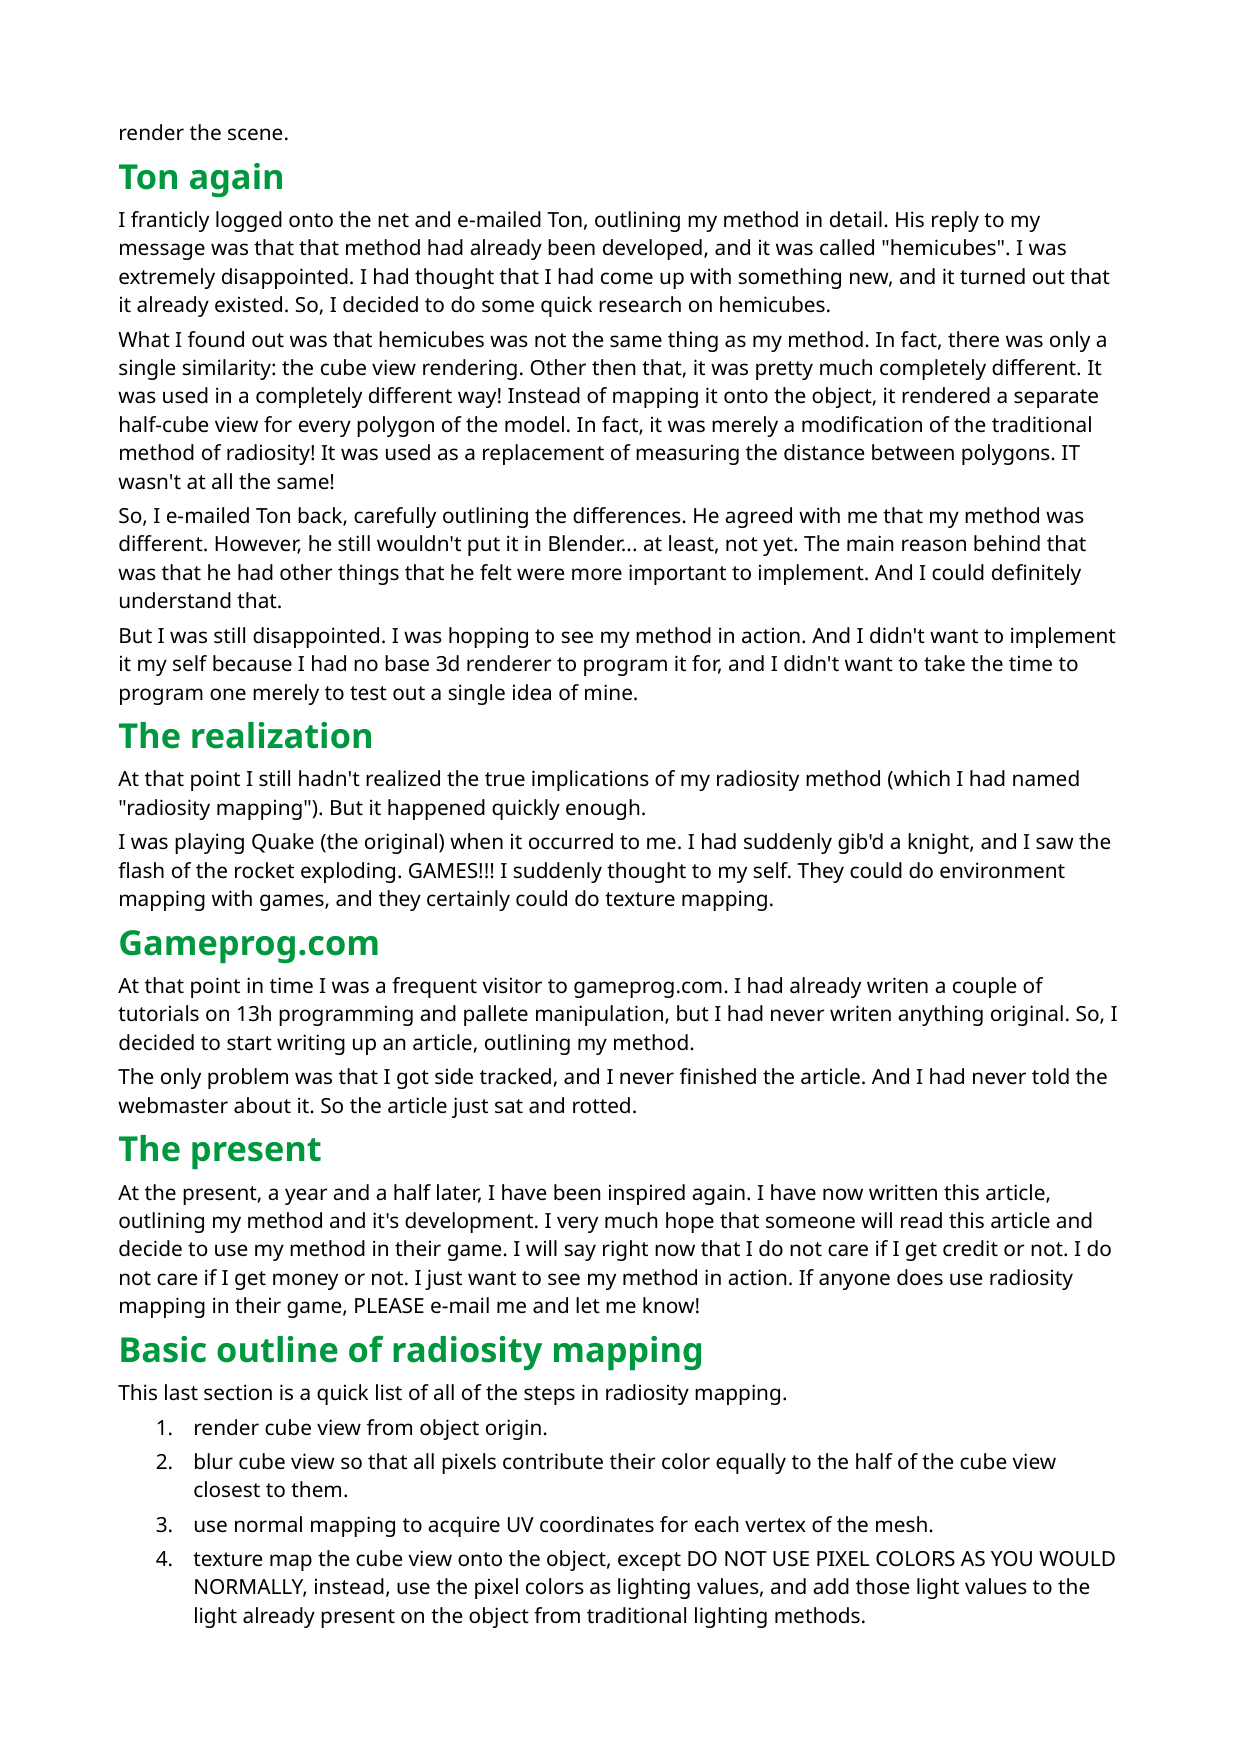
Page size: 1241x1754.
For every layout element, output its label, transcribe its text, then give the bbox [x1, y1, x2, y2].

text This last section is a quick list of all of the steps in radiosity mapping. [118, 1378, 1122, 1407]
text I was playing Quake (the original) when it occurred to me. I had suddenly gib'd a knight, and I saw the flash of the rocket exploding. GAMES!!! I suddenly thought to my self. They could do environment mapping with games, and they certainly could do texture mapping. [118, 827, 1122, 913]
text I franticly logged onto the net and e-mailed Ton, outlining my method in detail. His reply to my message was that that method had already been developed, and it was called "hemicubes". I was extremely disappointed. I had thought that I had come up with something new, and it turned out that it already existed. So, I decided to do some quick research on hemicubes. [118, 205, 1122, 319]
text At that point I still hadn't realized the true implications of my radiosity method (which I had named "radiosity mapping"). But it happened quickly enough. [118, 764, 1122, 821]
text But I was still disappointed. I was hopping to see my method in action. And I didn't want to implement it my self because I had no base 3d renderer to program it for, and I didn't want to take the time to program one merely to test out a single idea of mine. [118, 621, 1122, 706]
text Gameprog.com [118, 918, 1122, 965]
text What I found out was that hemicubes was not the same thing as my method. In fact, there was only a single similarity: the cube view rendering. Other then that, it was pretty much completely different. It was used in a completely different way! Instead of mapping it onto the object, it rendered a separate half-cube view for every polygon of the model. In fact, it was merely a modification of the traditional method of radiosity! It was used as a replacement of measuring the distance between polygons. IT wasn't at all the same! [118, 325, 1122, 495]
list texture map the cube view onto the object, except DO NOT USE PIXEL COLORS AS YOU WOULD NORMALLY, instead, use the pixel colors as lighting values, and add those light values to the light already present on the object from traditional lighting methods. [156, 1544, 1122, 1629]
text Ton again [118, 152, 1122, 199]
text The realization [118, 712, 1122, 759]
text The present [118, 1125, 1122, 1172]
text At that point in time I was a frequent visitor to gameprog.com. I had already writen a couple of tutorials on 13h programming and pallete manipulation, but I had never writen anything original. So, I decided to start writing up an article, outlining my method. [118, 971, 1122, 1056]
list render cube view from object origin. [156, 1413, 1122, 1441]
text render the scene. [118, 118, 1122, 147]
text Basic outline of radiosity mapping [118, 1326, 1122, 1373]
text At the present, a year and a half later, I have been inspired again. I have now written this article, outlining my method and it's development. I very much hope that someone will read this article and decide to use my method in their game. I will say right now that I do not care if I get credit or not. I do not care if I get money or not. I just want to see my method in action. If anyone does use radiosity mapping in their game, PLEASE e-mail me and let me know! [118, 1178, 1122, 1320]
text The only problem was that I got side tracked, and I never finished the article. And I had never told the webmaster about it. So the article just sat and rotted. [118, 1062, 1122, 1119]
list blur cube view so that all pixels contribute their color equally to the half of the cube view closest to them. [156, 1447, 1122, 1504]
text So, I e-mailed Ton back, carefully outlining the differences. He agreed with me that my method was different. However, he still wouldn't put it in Blender... at least, not yet. The main reason behind that was that he had other things that he felt were more important to implement. And I could definitely understand that. [118, 501, 1122, 615]
list use normal mapping to acquire UV coordinates for each vertex of the mesh. [156, 1510, 1122, 1538]
